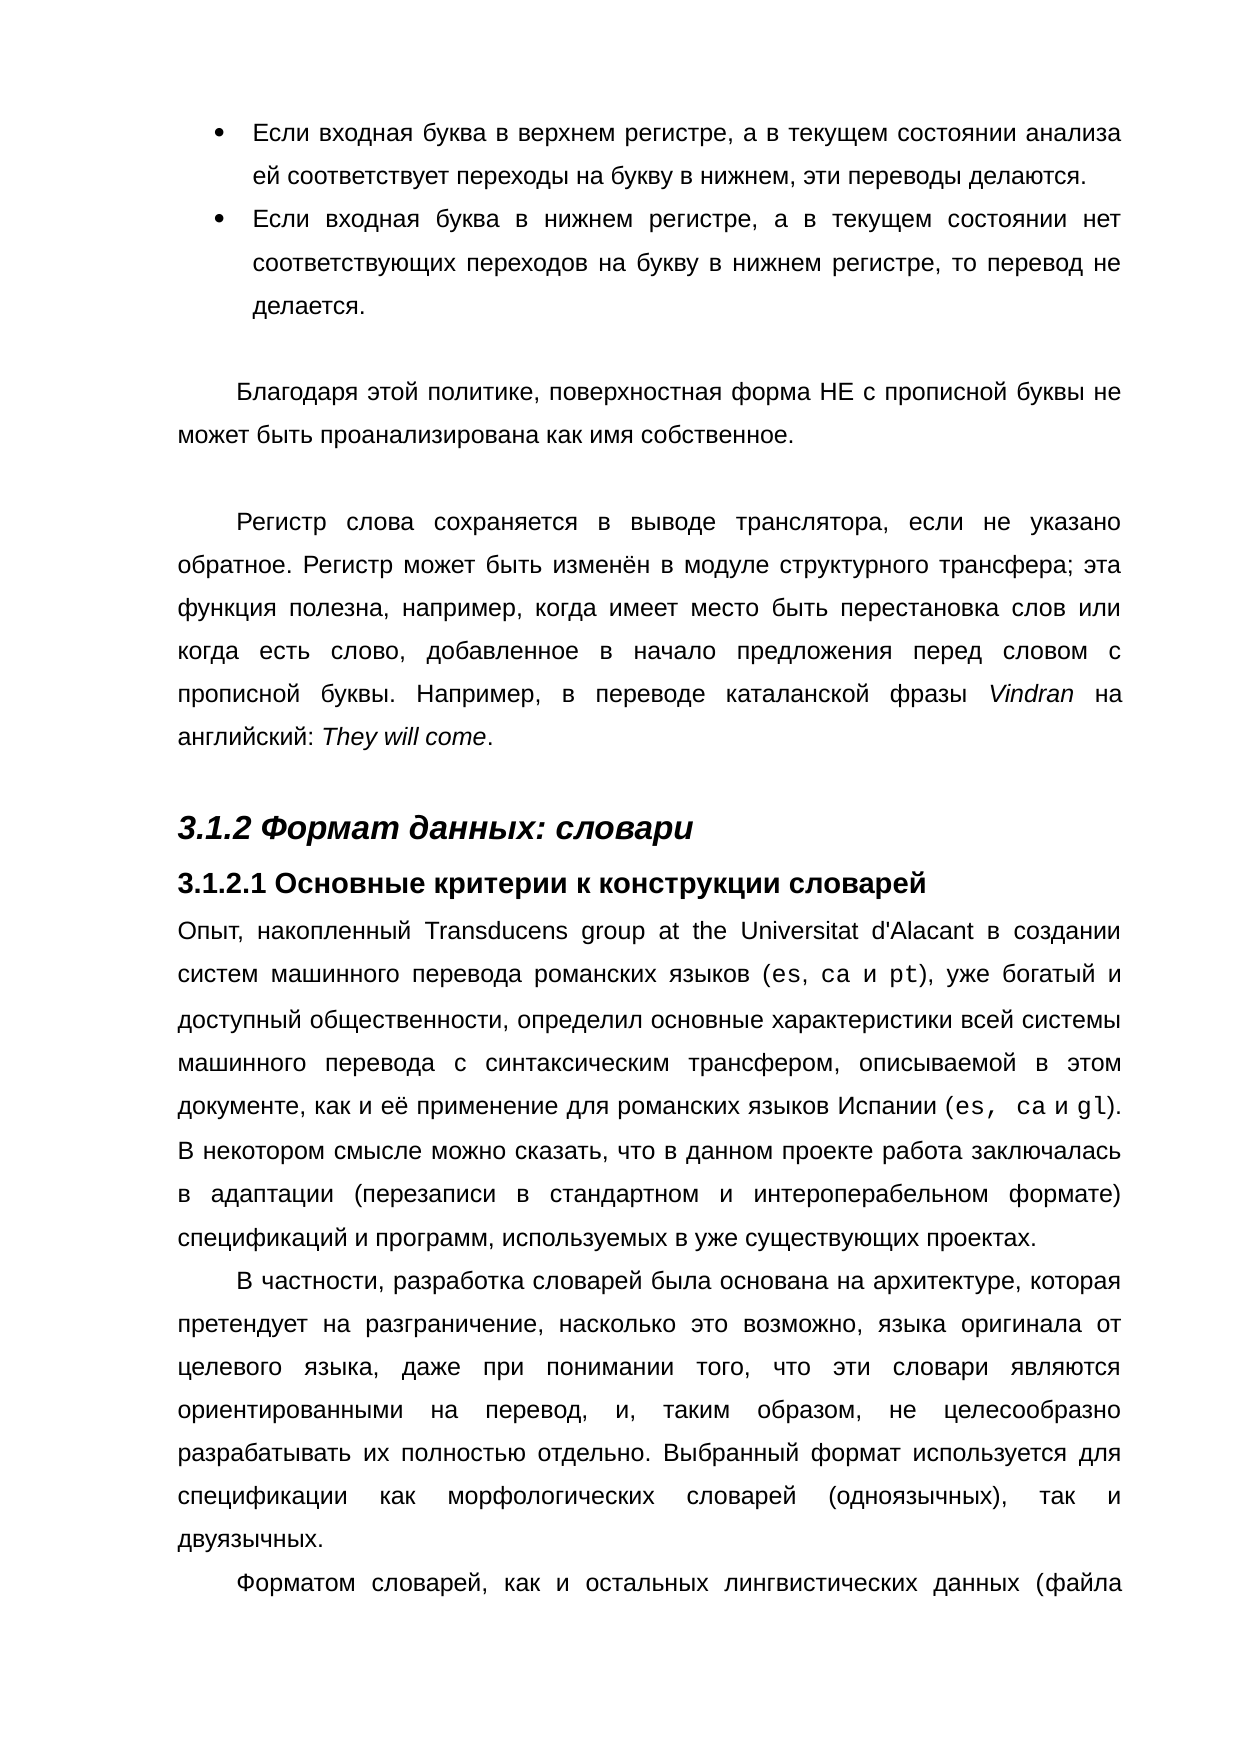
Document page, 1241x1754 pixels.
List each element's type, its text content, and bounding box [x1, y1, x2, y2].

text Форматом словарей, как и остальных лингвистических данных (файла [177, 1567, 1122, 1596]
text Регистр слова сохраняется в выводе транслятора, если не указано обратное. Регистр может быть изменён в модуле структурного трансфера; эта функция полезна, например, когда имеет место быть перестановка слов или когда есть слово, добавленное в начало предложения перед словом с прописной буквы. Например, в переводе каталанской фразы Vindran на английский: They will come. [177, 506, 1122, 751]
list Если входная буква в верхнем регистре, а в текущем состоянии анализа ей соответствует переходы на букву в нижнем, эти переводы делаются. [215, 118, 1122, 190]
list Если входная буква в нижнем регистре, а в текущем состоянии нет соответствующих переходов на букву в нижнем регистре, то перевод не делается. [215, 204, 1122, 319]
text В частности, разработка словарей была основана на архитектуре, которая претендует на разграничение, насколько это возможно, языка оригинала от целевого языка, даже при понимании того, что эти словари являются ориентированными на перевод, и, таким образом, не целесообразно разрабатывать их полностью отдельно. Выбранный формат используется для спецификации как морфологических словарей (одноязычных), так и двуязычных. [177, 1266, 1122, 1553]
text Благодаря этой политике, поверхностная форма НЕ с прописной буквы не может быть проанализирована как имя собственное. [177, 377, 1122, 449]
text 3.1.2 Формат данных: словари [177, 808, 1122, 847]
text Опыт, накопленный Transducens group at the Universitat d'Alacant в создании систем машинного перевода романских языков (es, ca и pt), уже богатый и доступный общественности, определил основные характеристики всей системы машинного перевода с синтаксическим трансфером, описываемой в этом документе, как и её применение для романских языков Испании (es, ca и gl). В некотором смысле можно сказать, что в данном проекте работа заключалась в адаптации (перезаписи в стандартном и интероперабельном формате) спецификаций и программ, используемых в уже существующих проектах. [177, 916, 1122, 1251]
text 3.1.2.1 Основные критерии к конструкции словарей [177, 866, 1122, 899]
